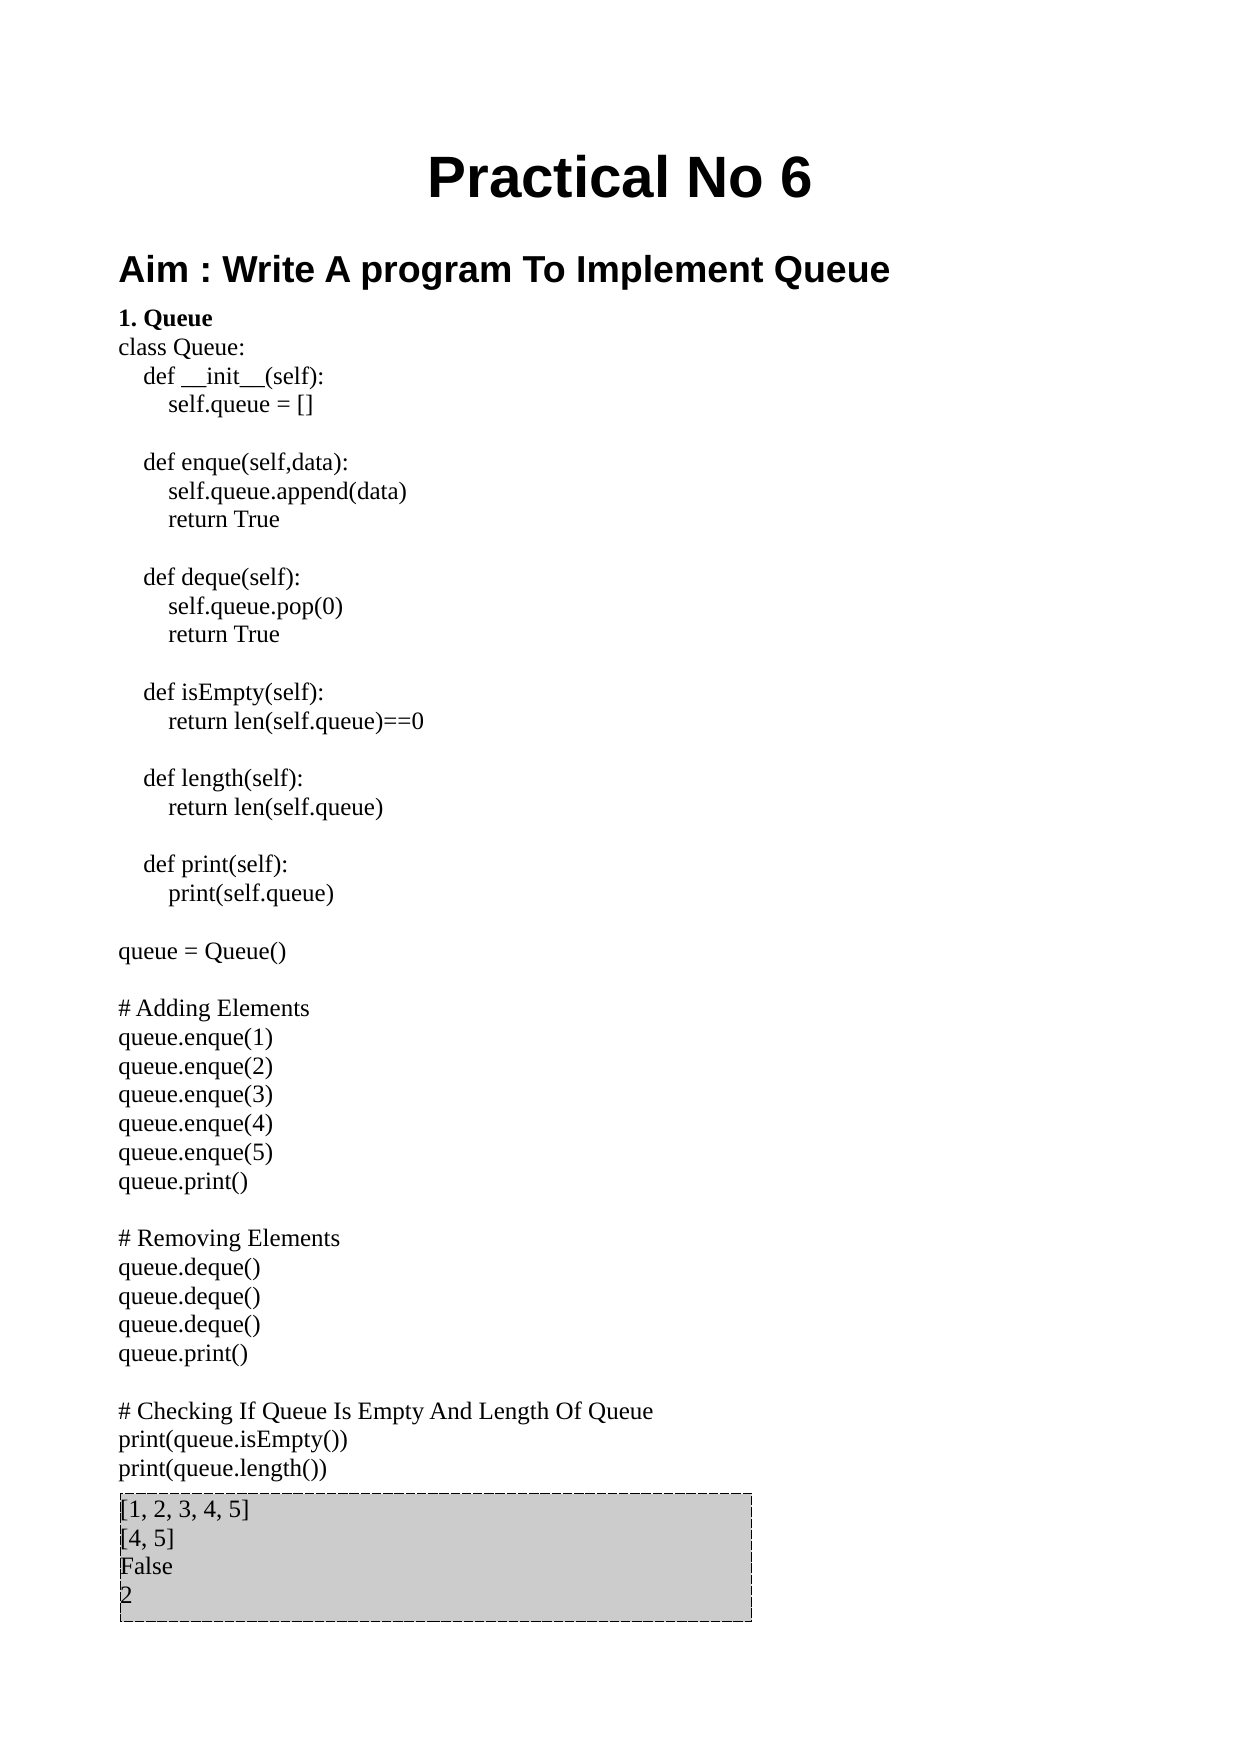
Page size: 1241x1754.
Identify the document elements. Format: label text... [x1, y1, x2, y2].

text queue.enque(2) [118, 1051, 1122, 1079]
text return True [118, 619, 1122, 648]
text # Adding Elements [118, 993, 1122, 1022]
text queue.deque() [118, 1281, 1122, 1309]
text return len(self.queue)==0 [118, 706, 1122, 734]
text def enque(self,data): [118, 447, 1122, 476]
text def __init__(self): [118, 361, 1122, 389]
text def length(self): [118, 763, 1122, 792]
text return True [118, 504, 1122, 533]
text print(self.queue) [118, 878, 1122, 907]
text queue.enque(1) [118, 1022, 1122, 1051]
text def isEmpty(self): [118, 677, 1122, 706]
text def print(self): [118, 849, 1122, 878]
text def deque(self): [118, 562, 1122, 591]
text return len(self.queue) [118, 792, 1122, 821]
text 1. Queue [118, 303, 1122, 332]
text queue.enque(5) [118, 1137, 1122, 1166]
text queue.deque() [118, 1309, 1122, 1338]
text print(queue.isEmpty()) [118, 1424, 1122, 1453]
text # Checking If Queue Is Empty And Length Of Queue [118, 1396, 1122, 1424]
text queue.print() [118, 1338, 1122, 1367]
subtitle Aim : Write A program To Implement Queue [118, 248, 1122, 291]
title Practical No 6 [118, 143, 1122, 210]
text queue.enque(3) [118, 1079, 1122, 1108]
text class Queue: [118, 332, 1122, 361]
text queue.deque() [118, 1252, 1122, 1281]
text self.queue.pop(0) [118, 591, 1122, 619]
text queue = Queue() [118, 936, 1122, 964]
text self.queue = [] [118, 389, 1122, 418]
text # Removing Elements [118, 1223, 1122, 1252]
text print(queue.length()) [118, 1453, 1122, 1482]
text queue.print() [118, 1166, 1122, 1194]
text self.queue.append(data) [118, 476, 1122, 504]
text queue.enque(4) [118, 1108, 1122, 1137]
